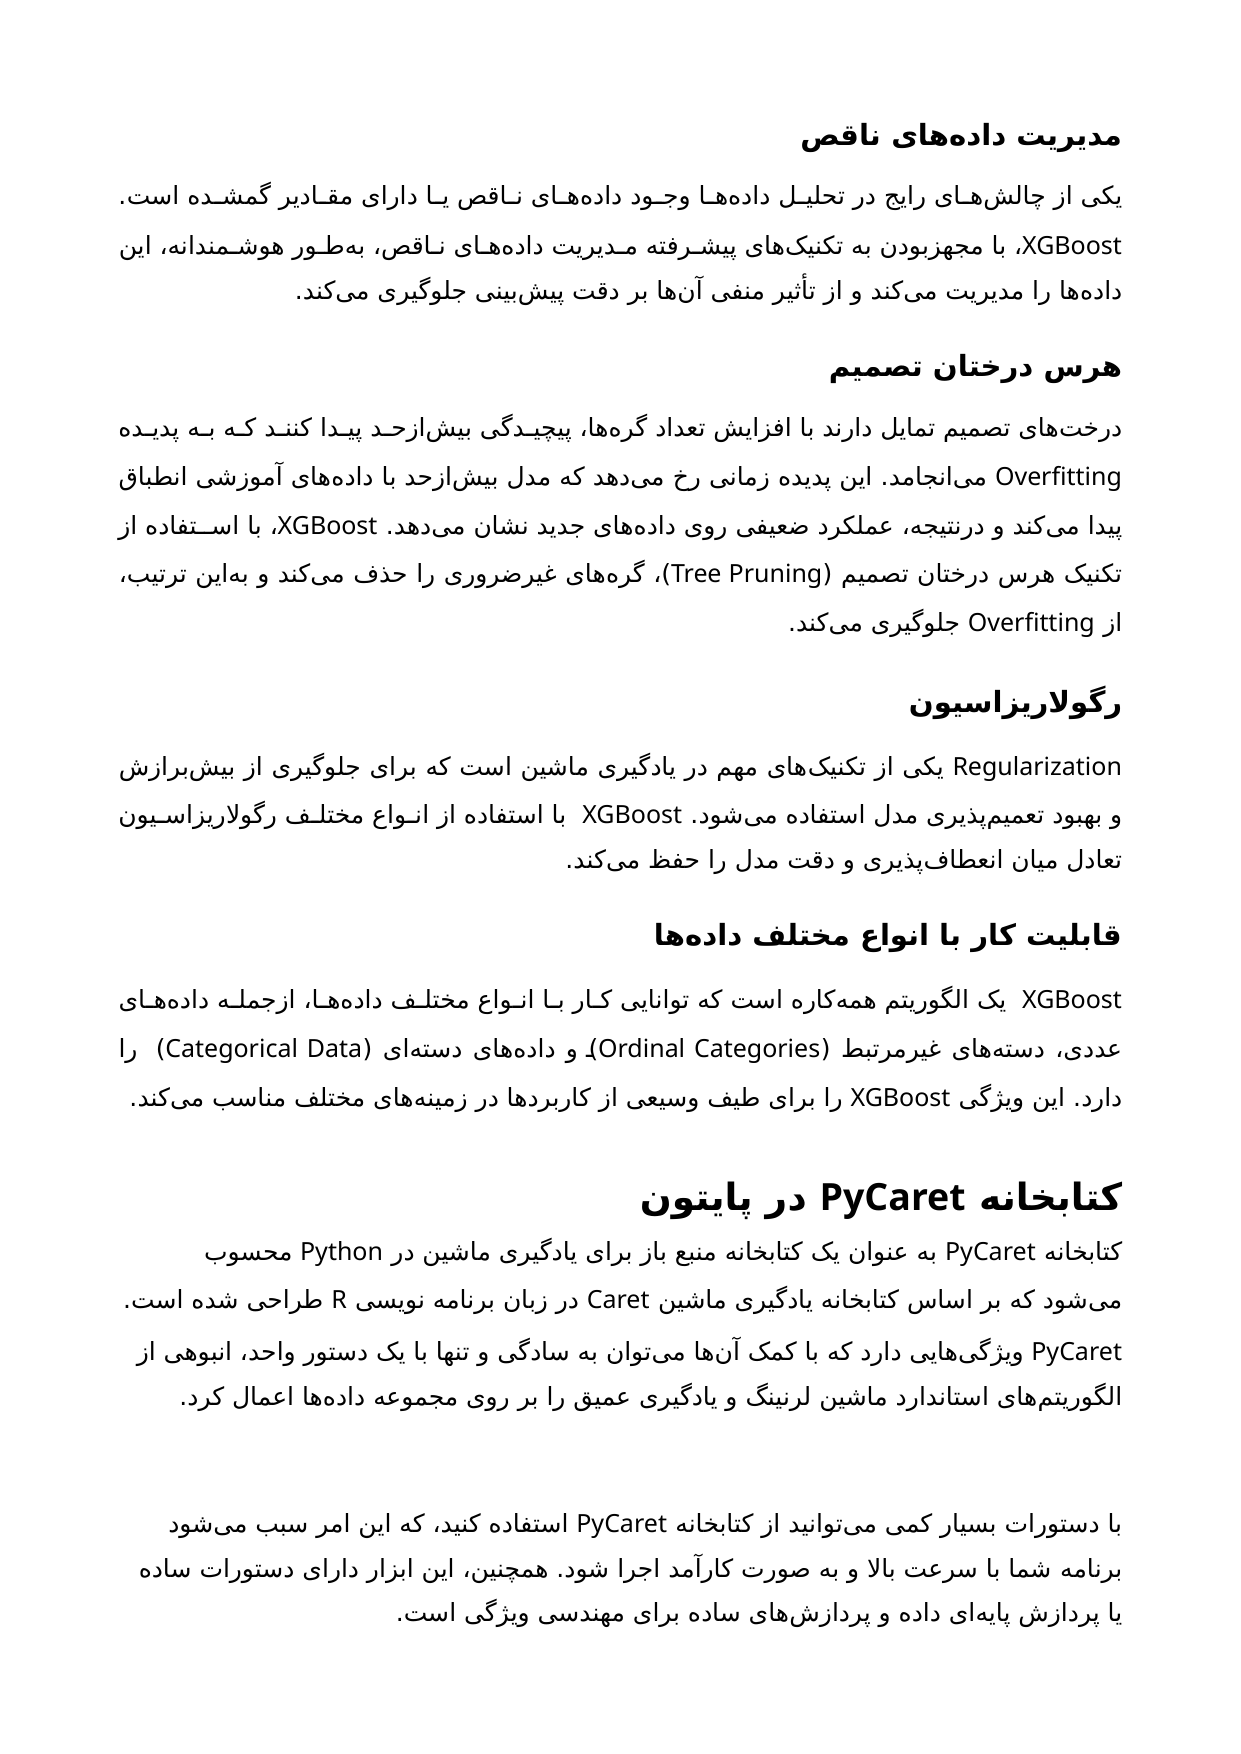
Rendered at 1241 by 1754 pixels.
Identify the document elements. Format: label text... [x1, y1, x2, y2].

subtitle کتابخانه PyCaret در پایتون [118, 1170, 1122, 1221]
subtitle قابلیت کار با انواع مختلف داده‌ها [118, 919, 1122, 953]
text یکی از چالش‌های رایج در تحلیل داده‌ها وجود داده‌های ناقص یا دارای مقادیر گمشده است. XGBoost، با مجهزبودن به تکنیک‌های پیشرفته مدیریت داده‌های ناقص، به‌طور هوشمندانه، این داده‌ها را مدیریت می‌کند و از تأثیر منفی آن‌ها بر دقت پیش‌بینی جلوگیری می‌کند. [118, 182, 1122, 306]
subtitle هرس درختان تصمیم [118, 349, 1122, 383]
text با دستورات بسیار کمی می‌توانید از کتابخانه PyCaret استفاده کنید، که این امر سبب می‌شود برنامه‌ شما با سرعت بالا و به صورت کارآمد اجرا شود. همچنین، این ابزار دارای دستورات ساده یا پردازش پایه‌ای داده و پردازش‌های ساده برای مهندسی ویژگی است. [118, 1506, 1122, 1627]
subtitle رگولاریزاسیون [118, 685, 1122, 719]
text Regularization یکی از تکنیک‌های مهم در یادگیری ماشین است که برای جلوگیری از بیش‌برازش و بهبود تعمیم‌پذیری مدل استفاده می‌شود. XGBoost با استفاده از انواع مختلف رگولاریزاسیون تعادل میان انعطاف‌پذیری و دقت مدل را حفظ می‌کند. [118, 748, 1122, 875]
text درخت‌های تصمیم تمایل دارند با افزایش تعداد گره‌ها، پیچیدگی بیش‌ازحد پیدا کنند که به پدیده Overfitting می‌انجامد. این پدیده زمانی رخ می‌دهد که مدل بیش‌ازحد با داده‌های آموزشی انطباق پیدا می‌کند و درنتیجه، عملکرد ضعیفی روی داده‌های جدید نشان می‌دهد. XGBoost، با استفاده از تکنیک هرس درختان تصمیم (Tree Pruning)، گره‌های غیرضروری را حذف می‌کند و به‌این ترتیب، از Overfitting جلوگیری می‌کند. [118, 413, 1122, 639]
subtitle مدیریت داده‌های ناقص [118, 118, 1122, 152]
text کتابخانه PyCaret به عنوان یک کتابخانه منبع باز برای یادگیری ماشین در Python محسوب می‌شود که بر اساس کتابخانه یادگیری ماشین Caret در زبان برنامه نویسی R طراحی شده است. PyCaret ویژگی‌هایی دارد که با کمک آن‌ها می‌توان به سادگی و تنها با یک دستور واحد، انبوهی از الگوریتم‌های استاندارد ماشین لرنینگ و یادگیری عمیق را بر روی مجموعه داده‌ها اعمال کرد. [118, 1233, 1122, 1411]
text XGBoost یک الگوریتم همه‌کاره است که توانایی کار با انواع مختلف داده‌ها، ازجمله داده‌های عددی، دسته‌های غیرمرتبط (Ordinal Categories) و داده‌های دسته‌ای (Categorical Data) را دارد. این ویژگی XGBoost را برای طیف وسیعی از کاربردها در زمینه‌های مختلف مناسب می‌کند. [118, 982, 1122, 1113]
